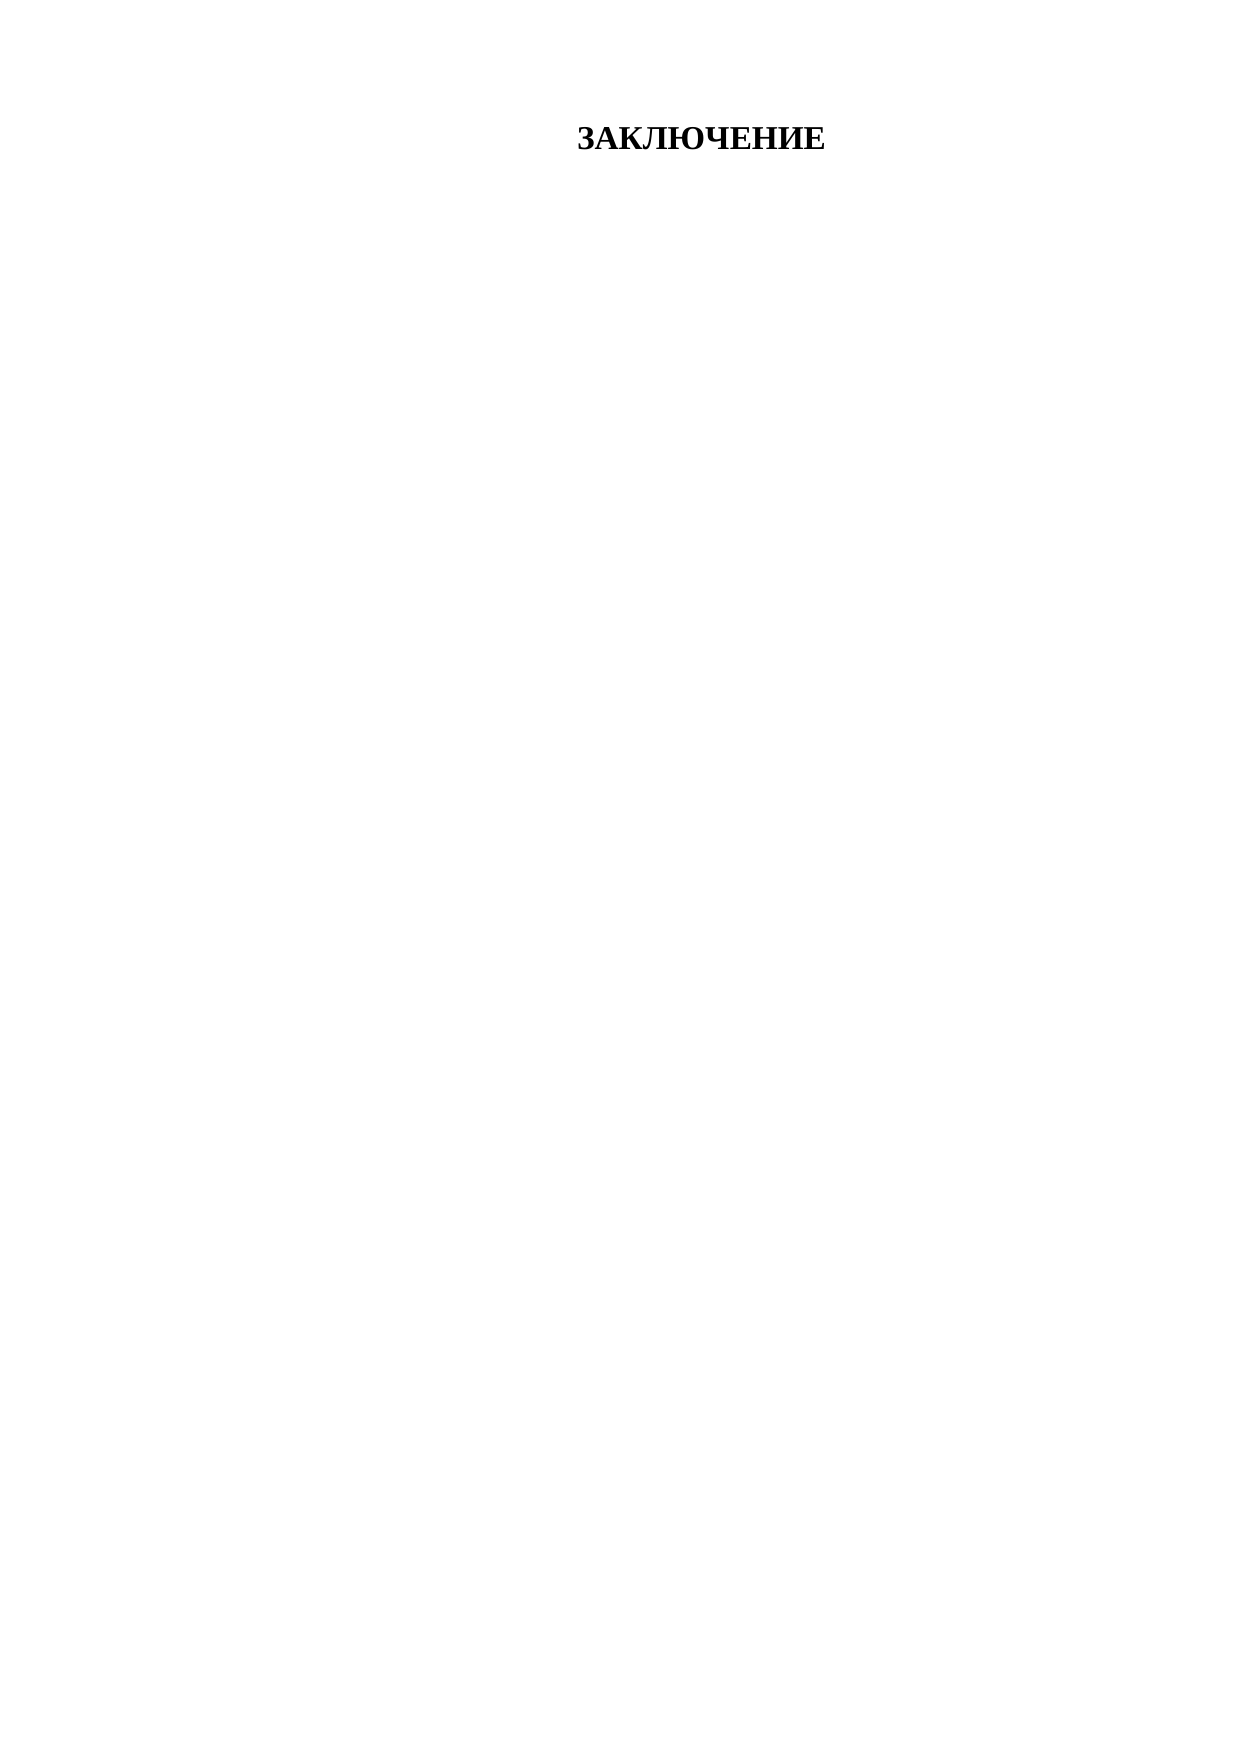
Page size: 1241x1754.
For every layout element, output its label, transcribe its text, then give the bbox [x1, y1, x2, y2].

text ЗАКЛЮЧЕНИЕ [177, 118, 1152, 156]
